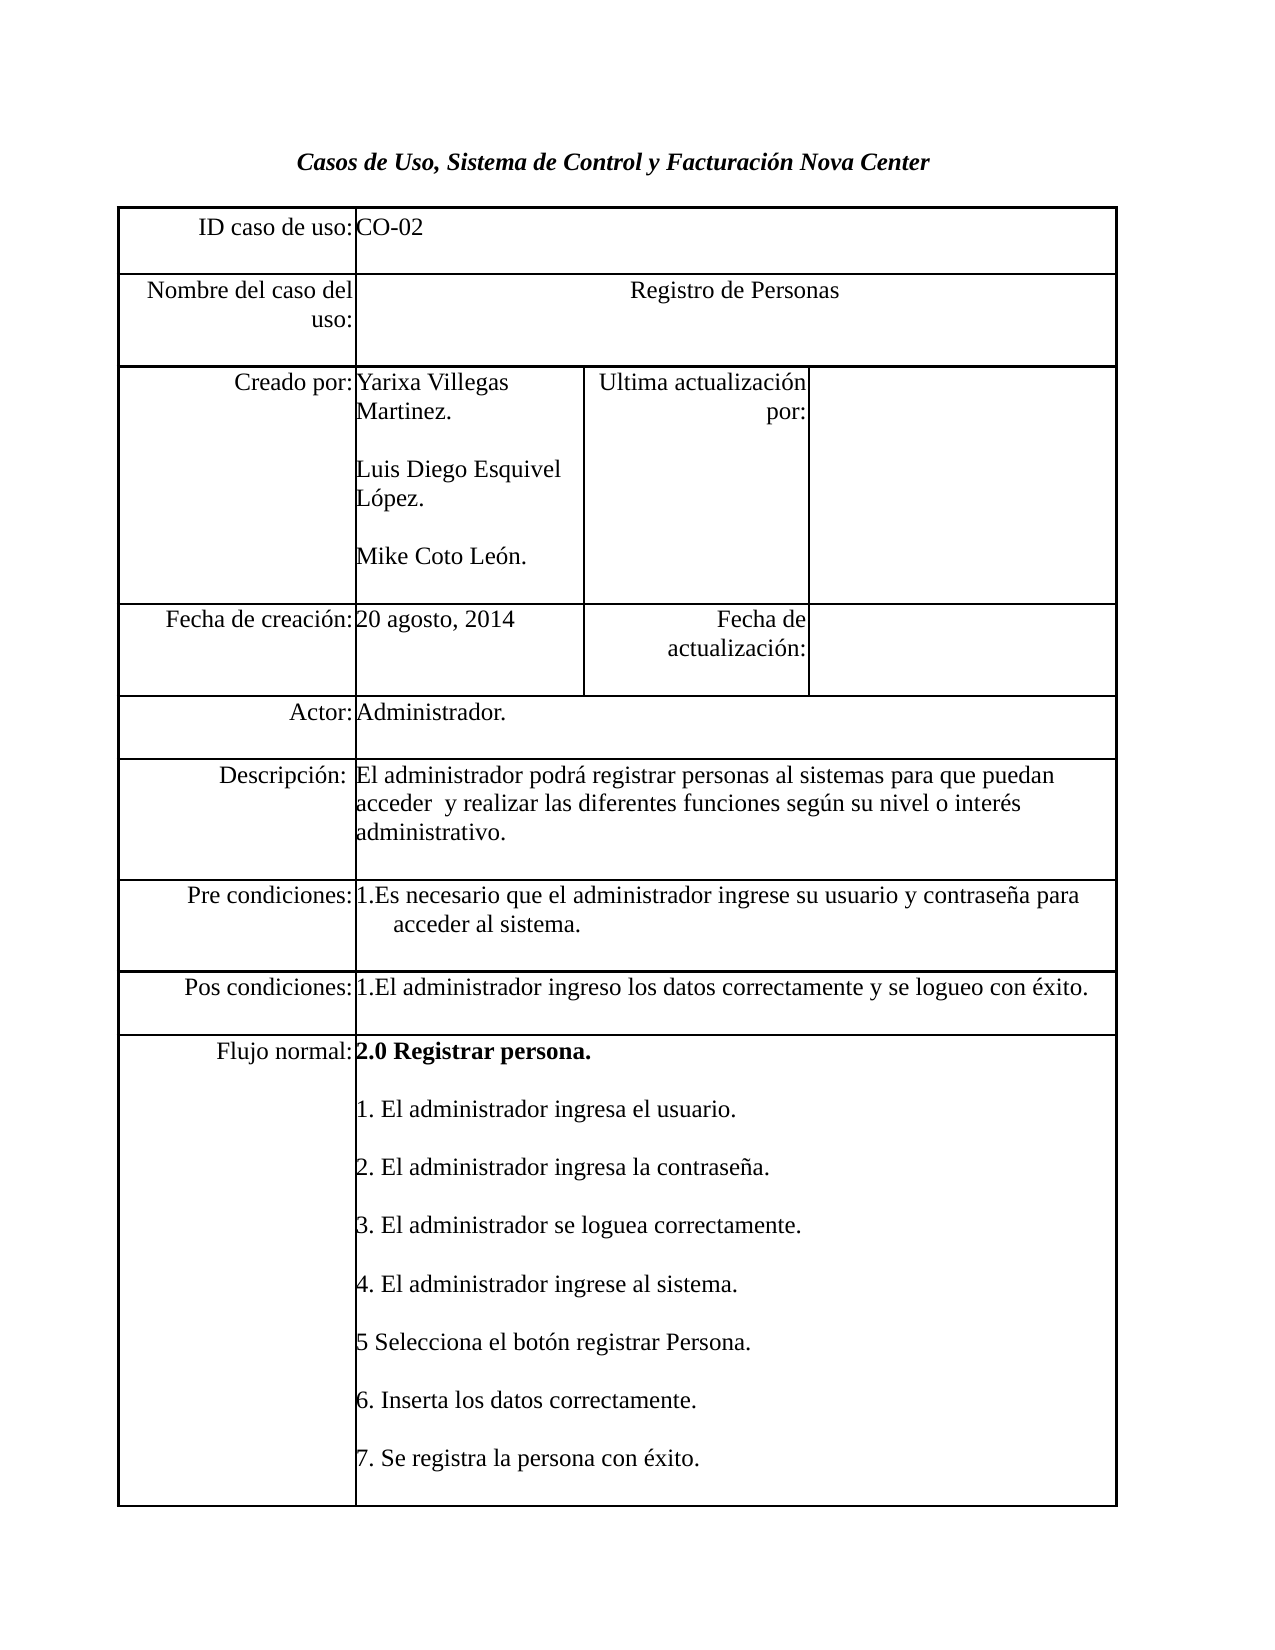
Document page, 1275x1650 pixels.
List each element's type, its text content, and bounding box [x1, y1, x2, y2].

table_cell Actor: [120, 697, 355, 758]
table_cell Pos condiciones: [120, 973, 355, 1034]
table_cell 1.El administrador ingreso los datos correctamente y se logueo con éxito. [357, 973, 1115, 1034]
table_cell Administrador. [357, 697, 1115, 758]
table_cell Pre condiciones: [120, 881, 355, 970]
table_cell Flujo normal: [120, 1036, 355, 1504]
table_header CO-02 [357, 209, 1115, 273]
table_cell Fecha de actualización: [585, 605, 808, 694]
table_cell Creado por: [120, 368, 355, 602]
table_cell Ultima actualización por: [585, 368, 808, 602]
table_cell Fecha de creación: [120, 605, 355, 694]
table_cell Descripción: [120, 760, 355, 878]
table_cell Nombre del caso del uso: [120, 275, 355, 365]
table_cell El administrador podrá registrar personas al sistemas para que puedan acceder y realizar las diferentes funciones según su nivel o interés administrativo. [357, 760, 1115, 878]
table_cell 2.0 Registrar persona. 1. El administrador ingresa el usuario. 2. El administrador ingresa la contraseña. 3. El administrador se loguea correctamente. 4. El administrador ingrese al sistema. 5 Selecciona el botón registrar Persona. 6. Inserta los datos correctamente. 7. Se registra la persona con éxito. [357, 1036, 1115, 1504]
table_cell Registro de Personas [357, 275, 1115, 365]
table_cell Yarixa Villegas Martinez. Luis Diego Esquivel López. Mike Coto León. [357, 368, 583, 602]
table_cell 20 agosto, 2014 [357, 605, 583, 694]
table_cell [810, 605, 1115, 694]
table_header ID caso de uso: [120, 209, 355, 273]
table_cell 1.Es necesario que el administrador ingrese su usuario y contraseña para acceder al sistema. [357, 881, 1115, 970]
table_cell [810, 368, 1115, 602]
